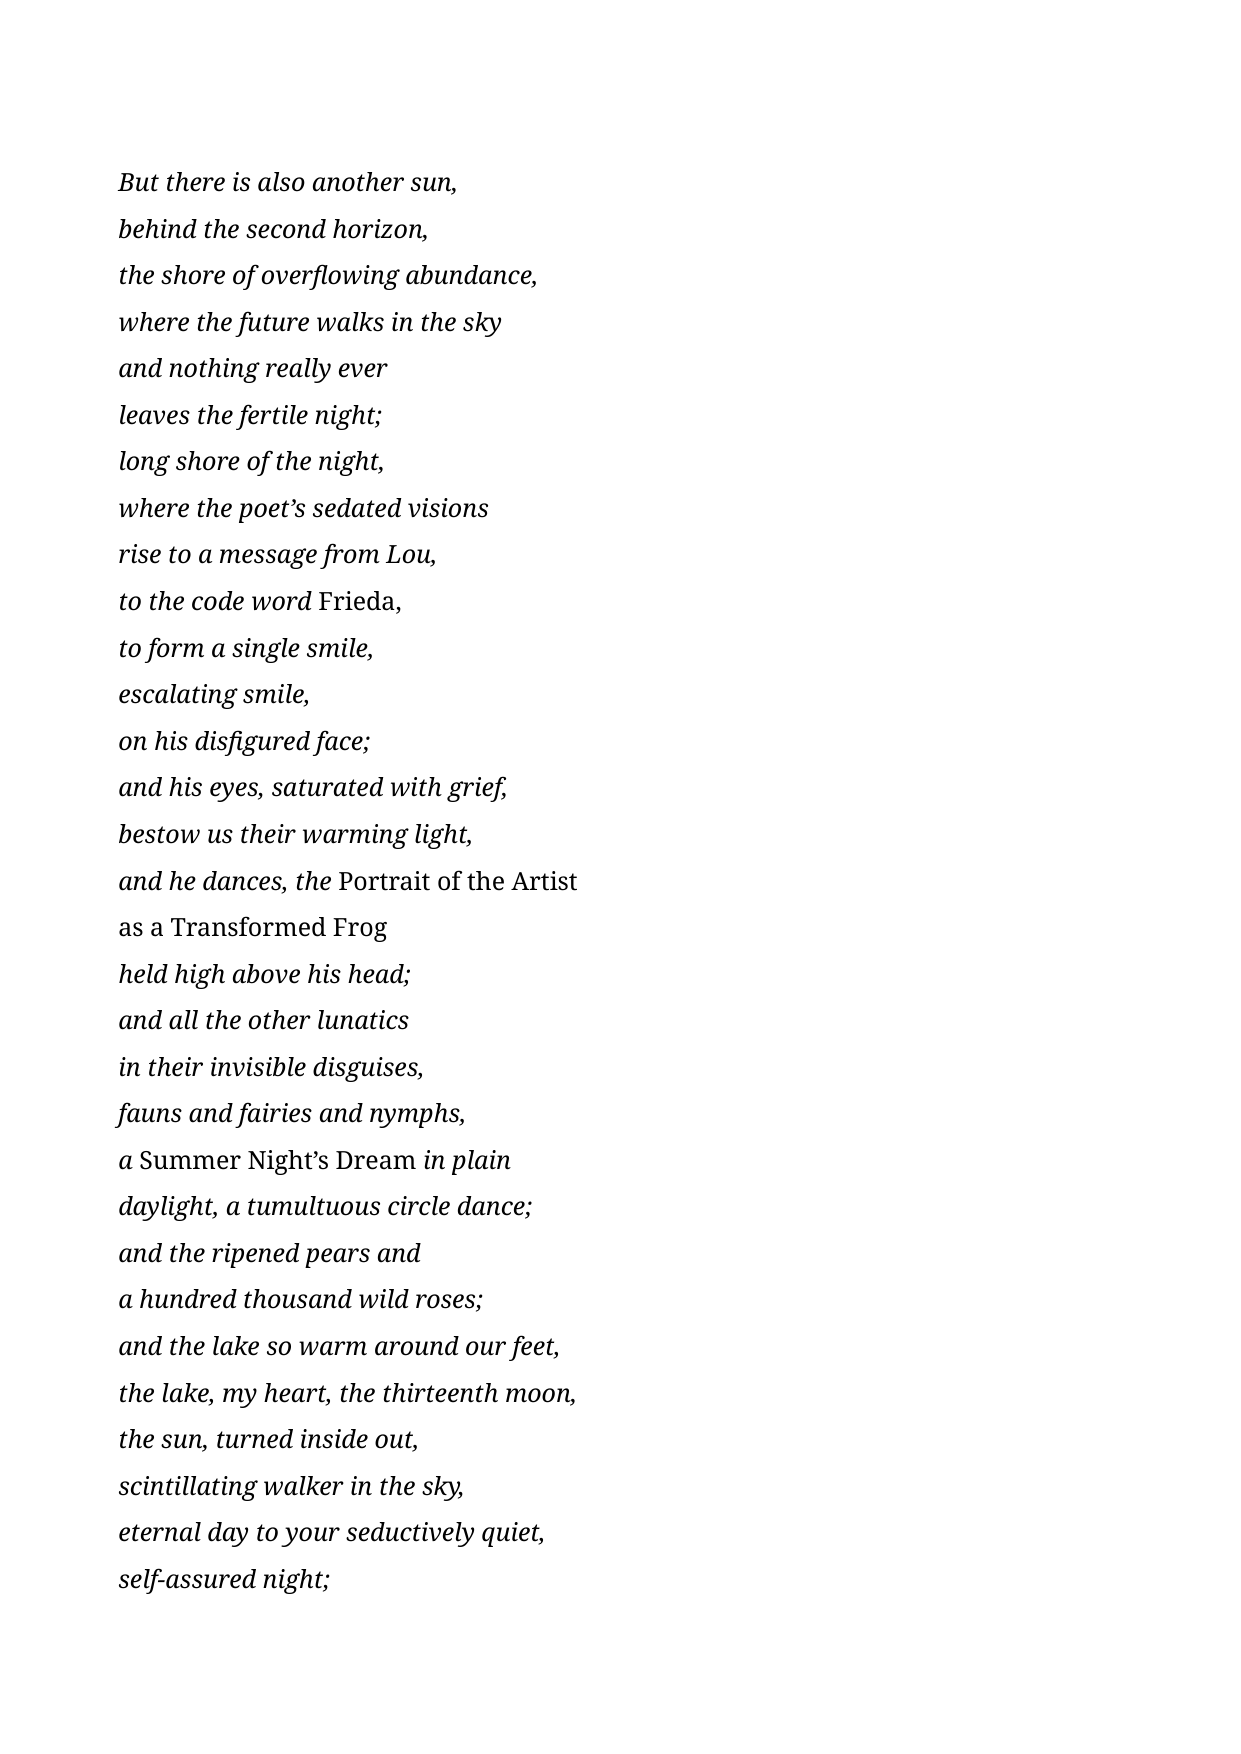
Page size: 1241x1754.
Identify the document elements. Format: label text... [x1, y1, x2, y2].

text and all the other lunatics [118, 1003, 1122, 1037]
text eternal day to your seductively quiet, [118, 1515, 1122, 1549]
text the sun, turned inside out, [118, 1422, 1122, 1456]
text behind the second horizon, [118, 211, 1122, 245]
text long shore of the night, [118, 444, 1122, 478]
text scintillating walker in the sky, [118, 1468, 1122, 1502]
text daylight, a tumultuous circle dance; [118, 1189, 1122, 1223]
text in their invisible disguises, [118, 1049, 1122, 1083]
text But there is also another sun, [118, 165, 1122, 199]
text to the code word Frieda, [118, 584, 1122, 618]
text the shore of overflowing abundance, [118, 258, 1122, 292]
text as a Transformed Frog [118, 910, 1122, 944]
text a hundred thousand wild roses; [118, 1282, 1122, 1316]
text fauns and fairies and nymphs, [118, 1096, 1122, 1130]
text where the future walks in the sky [118, 304, 1122, 338]
text on his disfigured face; [118, 723, 1122, 757]
text held high above his head; [118, 956, 1122, 990]
text and the ripened pears and [118, 1236, 1122, 1270]
text where the poet’s sedated visions [118, 491, 1122, 525]
text to form a single smile, [118, 630, 1122, 664]
text self-assured night; [118, 1562, 1122, 1596]
text and his eyes, saturated with grief, [118, 770, 1122, 804]
text a Summer Night’s Dream in plain [118, 1142, 1122, 1177]
text and nothing really ever [118, 351, 1122, 385]
text and the lake so warm around our feet, [118, 1329, 1122, 1363]
text bestow us their warming light, [118, 817, 1122, 851]
text rise to a message from Lou, [118, 537, 1122, 571]
text the lake, my heart, the thirteenth moon, [118, 1375, 1122, 1409]
text leaves the fertile night; [118, 397, 1122, 432]
text and he dances, the Portrait of the Artist [118, 863, 1122, 897]
text escalating smile, [118, 677, 1122, 711]
